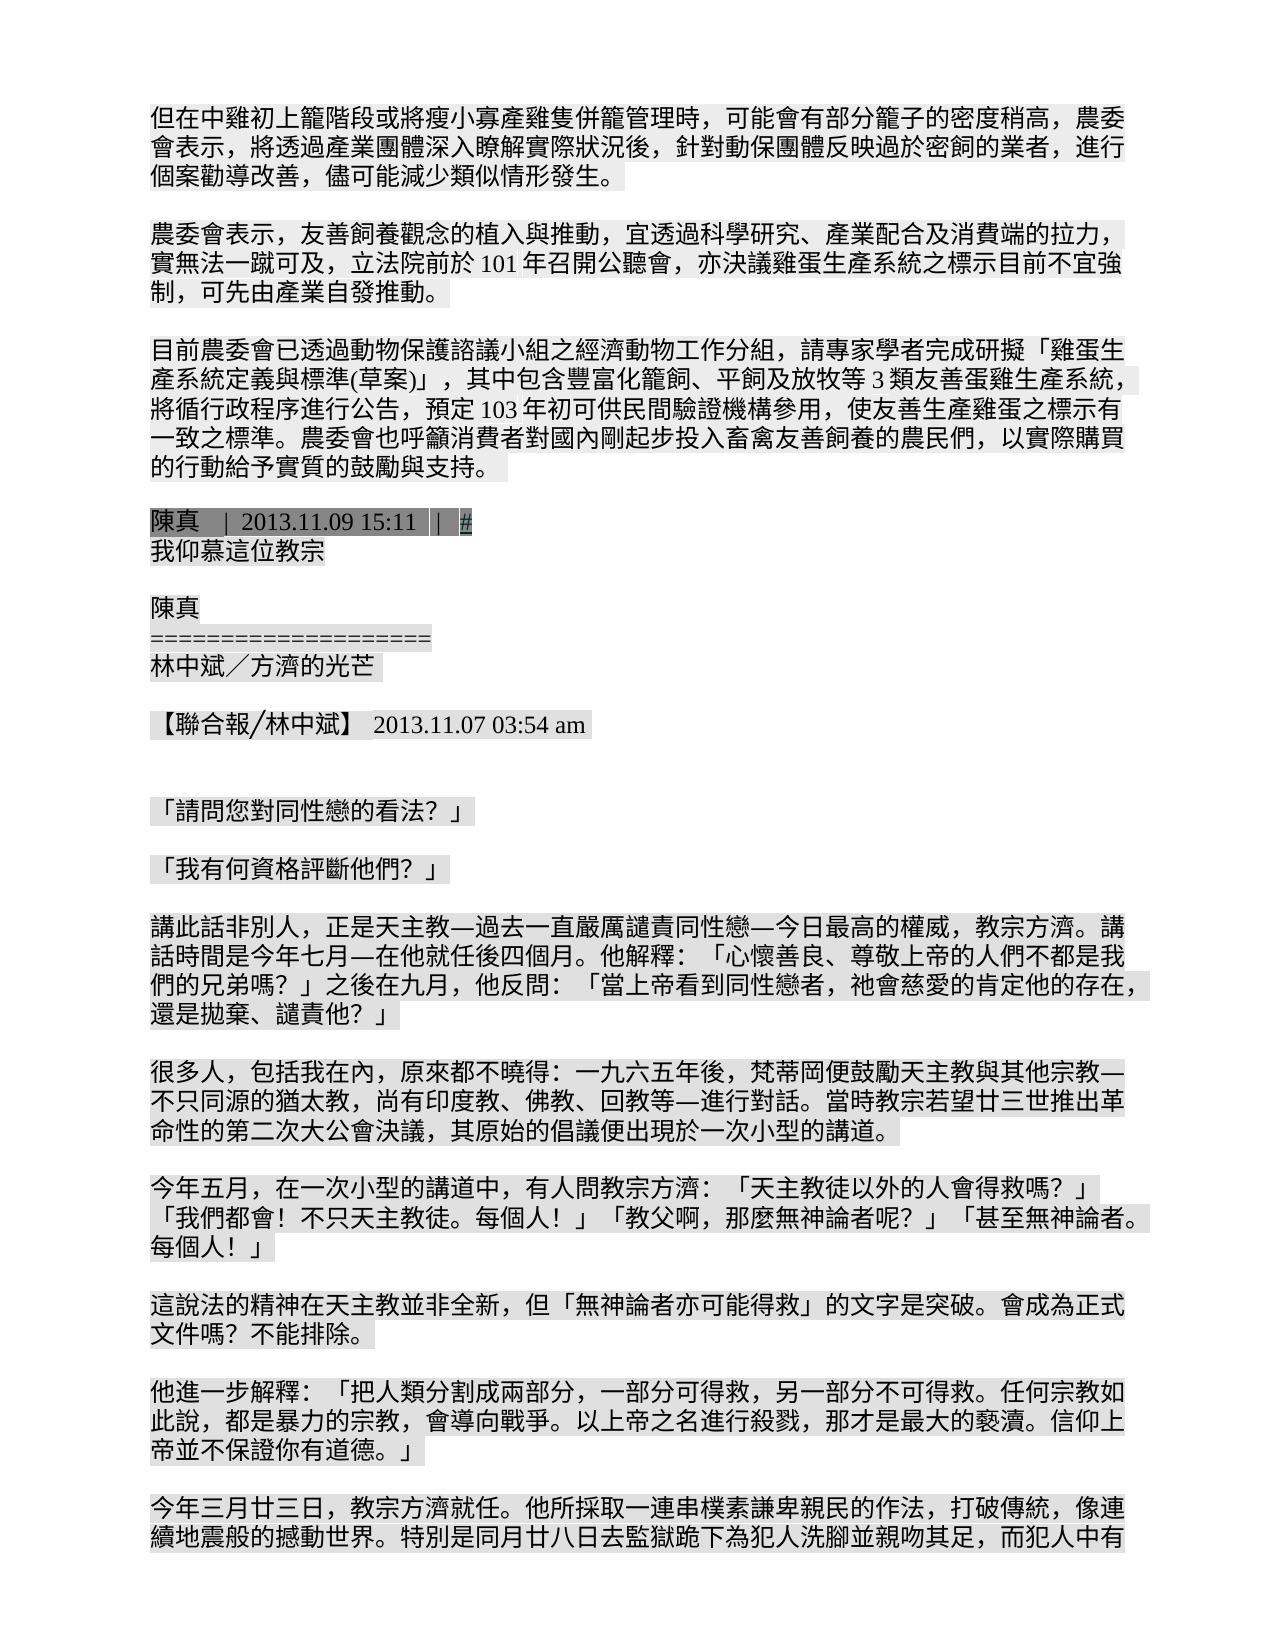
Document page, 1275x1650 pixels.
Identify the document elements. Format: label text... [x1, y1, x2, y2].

text 陳真 | 2013.11.09 15:11 | # [150, 507, 1125, 537]
text 我真的很害怕台灣人,品性各方面難以恭維,很難信任.包括醫療在內,各行各業十分黑心,只要有最大利潤,無惡不作,不把別人死活當一回事. 動物當然就更慘了. 陳真 =========== 蛋一顆要10元 動保團體轟統一味全：虐雞還賣這麼貴！ NOWnews-2013年11月08日 下午18:46 記者李鴻典／台北報導有關台灣動物社會研究會召開記者會指出統一與味全公司之雞蛋產品廣告意涵與實際飼養狀況之差距問題，農委會今(8)日表示，目前採傳統籠飼方式生產雞蛋雖無違法問題，但業者廣告時應提供消費者正確訊息，且統一及味全雞蛋產品單顆售價 (約6-10元)確與傳統籠飼者(約4-5元)存有價差，應有向消費者明確解釋的義務。 食品安全危機每天爆，現在又傳出雞蛋也是廣告事實差很大。台灣動物社會研究會昨日踢爆統一、味全旗下生產、販售的雞蛋，標榜健康母雞生產，還有自然放牧的照片，但事實上拍到的養雞場，都是待在格子籠，嚴重還出現四隻雞擠在一個A4寬的籠子裡，互相啄羽、踩踏，而這些雞蛋到了市面上，竟然要價十元，比一般雞蛋三元還要貴。 台灣動物社會研究會指出，科學研究早已證實，工廠化密集生產的格子籠飼養方式，母雞毫無正常休息、梳理羽毛、砂浴、相互閃躲的空間…。其飼養環境容易造成雞隻呼吸及腸道疾病、癱瘓、骨折、死亡！在緊迫的環境裡，雞農為了預防疾病與損失，只好投藥或在飼料中添加各類預防性抗生素。集約飼養對動物福利、藥物殘留及對人體健康與環境的傷害有極大影響。台灣動物社會研究會表示，因此可以說統一元氣蛋完全「沒元氣」；味全自然蛋完全「不自然」！但兩家公司的廣告、包裝，都意圖誤導民眾－－以為產蛋母雞都是生活在自由、健康的環境，快樂生蛋！ 根據消保法規定，企業經營者應致力「充實」消費資訊，也應確保廣告內容之真實，其對消費者所負之義務，不得低於廣告之內容。味全與統一販售虐待母雞的格子籠蛋，還宣稱純淨、高品質、元氣、自然，明顯欺騙消費者。 虐待雞！怎會有好蛋？台灣動物社會研究會長期關注產蛋母雞動物福利及產業提升，在歐盟於2012年全面禁止以虐待雞的格子籠方式飼養蛋雞，且美國各州及澳洲、紐西蘭…等國也相繼研擬政策、計畫跟進後，台灣食品產業龍頭卻不思跟上國際進步潮流，制訂「動物福利雞蛋政策」，生產販售善待母雞的真正好蛋給消費者。這樣還能宣稱自己是「良心事業」？ 台灣動物社會研究會指出，根據消保法規定，企業經營者應致力「充實」消費資訊，也應確保廣告內容之真實，其對消費者所負之義務，不得低於廣告之內容。味全與統一販售虐待母雞的格子籠蛋，還宣稱純淨、高品質、元氣、自然，明顯欺騙消費者。食品龍頭更應制定動物福利產品政策，讓自家或與配合的養雞場逐步改變雞蛋生產方式，朝向對動物、環境更友善的自由放牧、平飼或豐富籠發展，以避免繼續成為虐待動物、傷害環境的幫兇！且味全、統一除了自營品牌外，還掌握超商、超市及有機店等重大通路，更應落實企業社會責任（CSR）！動物社會研究會執行長朱增宏說：「良心」不能只靠嘴巴說，應具體以實際銷售通路支持「友善畜牧」生產系統，並列出逐年提高動物福利雞蛋販售的比率。 對於味全、統一2廠商可能涉及標示、廣告誇大及價位偏高等部分，農委會今日表示，將提供其來源牧場資料給衛福部及行政院消保處，必要時亦將配合赴該等牧場進行查核。 針對傳統籠飼是以A4紙面積(約630 cm2)飼養4隻蛋雞的說法，農委會指出，過度密飼會影響雞隻健康及產蛋性能，所以傳統籠飼雞籠設計是以能發揮最大生產效率為概念。蛋雞飼養在正常產蛋期間，以目前最常見每籠飼養3隻蛋雞的雞籠為例，其寬30-36cm、深36-45cm，平均每隻至少360cm2；另以高床或密閉雞舍直立式雞籠為例，平均每隻至少329 cm2，與各國採傳統籠飼平均300-350 cm2近似，鮮有以A4紙面積飼養4隻蛋雞情況。 但在中雞初上籠階段或將瘦小寡產雞隻併籠管理時，可能會有部分籠子的密度稍高，農委會表示，將透過產業團體深入瞭解實際狀況後，針對動保團體反映過於密飼的業者，進行個案勸導改善，儘可能減少類似情形發生。 農委會表示，友善飼養觀念的植入與推動，宜透過科學研究、產業配合及消費端的拉力，實無法一蹴可及，立法院前於101年召開公聽會，亦決議雞蛋生產系統之標示目前不宜強制，可先由產業自發推動。 目前農委會已透過動物保護諮議小組之經濟動物工作分組，請專家學者完成研擬「雞蛋生產系統定義與標準(草案)」，其中包含豐富化籠飼、平飼及放牧等3類友善蛋雞生產系統，將循行政程序進行公告，預定103年初可供民間驗證機構參用，使友善生產雞蛋之標示有一致之標準。農委會也呼籲消費者對國內剛起步投入畜禽友善飼養的農民們，以實際購買的行動給予實質的鼓勵與支持。 [150, 75, 1125, 482]
text 我仰慕這位教宗 陳真 ==================== 林中斌／方濟的光芒 【聯合報╱林中斌】 2013.11.07 03:54 am 「請問您對同性戀的看法？」 「我有何資格評斷他們？」 講此話非別人，正是天主教—過去一直嚴厲譴責同性戀—今日最高的權威，教宗方濟。講話時間是今年七月—在他就任後四個月。他解釋：「心懷善良、尊敬上帝的人們不都是我們的兄弟嗎？」之後在九月，他反問：「當上帝看到同性戀者，祂會慈愛的肯定他的存在，還是拋棄、譴責他？」 很多人，包括我在內，原來都不曉得：一九六五年後，梵蒂岡便鼓勵天主教與其他宗教—不只同源的猶太教，尚有印度教、佛教、回教等—進行對話。當時教宗若望廿三世推出革命性的第二次大公會決議，其原始的倡議便出現於一次小型的講道。 今年五月，在一次小型的講道中，有人問教宗方濟：「天主教徒以外的人會得救嗎？」「我們都會！不只天主教徒。每個人！」「教父啊，那麼無神論者呢？」「甚至無神論者。每個人！」 這說法的精神在天主教並非全新，但「無神論者亦可能得救」的文字是突破。會成為正式文件嗎？不能排除。 他進一步解釋：「把人類分割成兩部分，一部分可得救，另一部分不可得救。任何宗教如此說，都是暴力的宗教，會導向戰爭。以上帝之名進行殺戮，那才是最大的褻瀆。信仰上帝並不保證你有道德。」 今年三月廿三日，教宗方濟就任。他所採取一連串樸素謙卑親民的作法，打破傳統，像連續地震般的撼動世界。特別是同月廿八日去監獄跪下為犯人洗腳並親吻其足，而犯人中有回教徒，甚至是女性回教徒！前任教宗只主持濯足禮而已，並未親自動手，對象無回教徒，更無女性回教徒。二○○一年，他在阿根廷任主教時，曾探望愛滋病患。令醫院大驚的是：他要盆清水，跪洗十二名病患的腳，並親吻其足。 目前，他已推動改革：清理教會。 八百年前義大利山區有位富家子，散盡財產救濟窮人，宣揚喜樂和平。因為他看到教廷腐敗，如廟堂崩毀。後來被封為「阿西西的聖方濟」。但是聖方濟不修邊幅、不求權勢、回歸自然的作風顯然一直被教廷含蓄的排斥在外。所以，長達八世紀之久，無新任教宗採用方濟之名，直至今年才破例。近來教廷醜聞氾濫，又再度面臨精神廟堂坍塌的危機，急需今日的方濟整頓。九月，多明尼加主教因性侵停職；十月，德國主教因奢華醜聞停職。 未來，他將帶來三項影響： 一、信徒回流。過去卅五年，天主教四分之一的信徒流失了。他們已在回頭打量教宗方濟。雖然，天主教保守派對他不滿，但是他獲得大多數的支持。美國三月一份民調顯示百分之六十一信徒支持他寬容對待同性戀；十月一份民調顯示百分之七十信徒支持他的改革。 二、跨越宗教。九月底，他宣布兩位前教宗—若望廿三世和保祿二世—明年封聖。這是史無前例的事件。雖然前者是改革派英雄，後者是保守派偉人，兩者都致力於跨越宗教藩籬的對話。料想教宗方濟將更進一步。 三、帶動和平。戰雲密布的中東在今年九月突然閃射和平的曙光。十二日敘利亞同意交出化學武器，廿九日伊朗同意停止發展核子武器。巧的是九月五日，教宗寫公開信給各國領袖呼籲避免軍事干預多用外交協商。類此以行動關切和平，將是教宗方濟的旗號。 （作者曾任華府喬治城大學外交學院講座教授，國防部前副部長） 【2013/11/05 聯合報】@ http://udn.com/ [150, 537, 1125, 1553]
